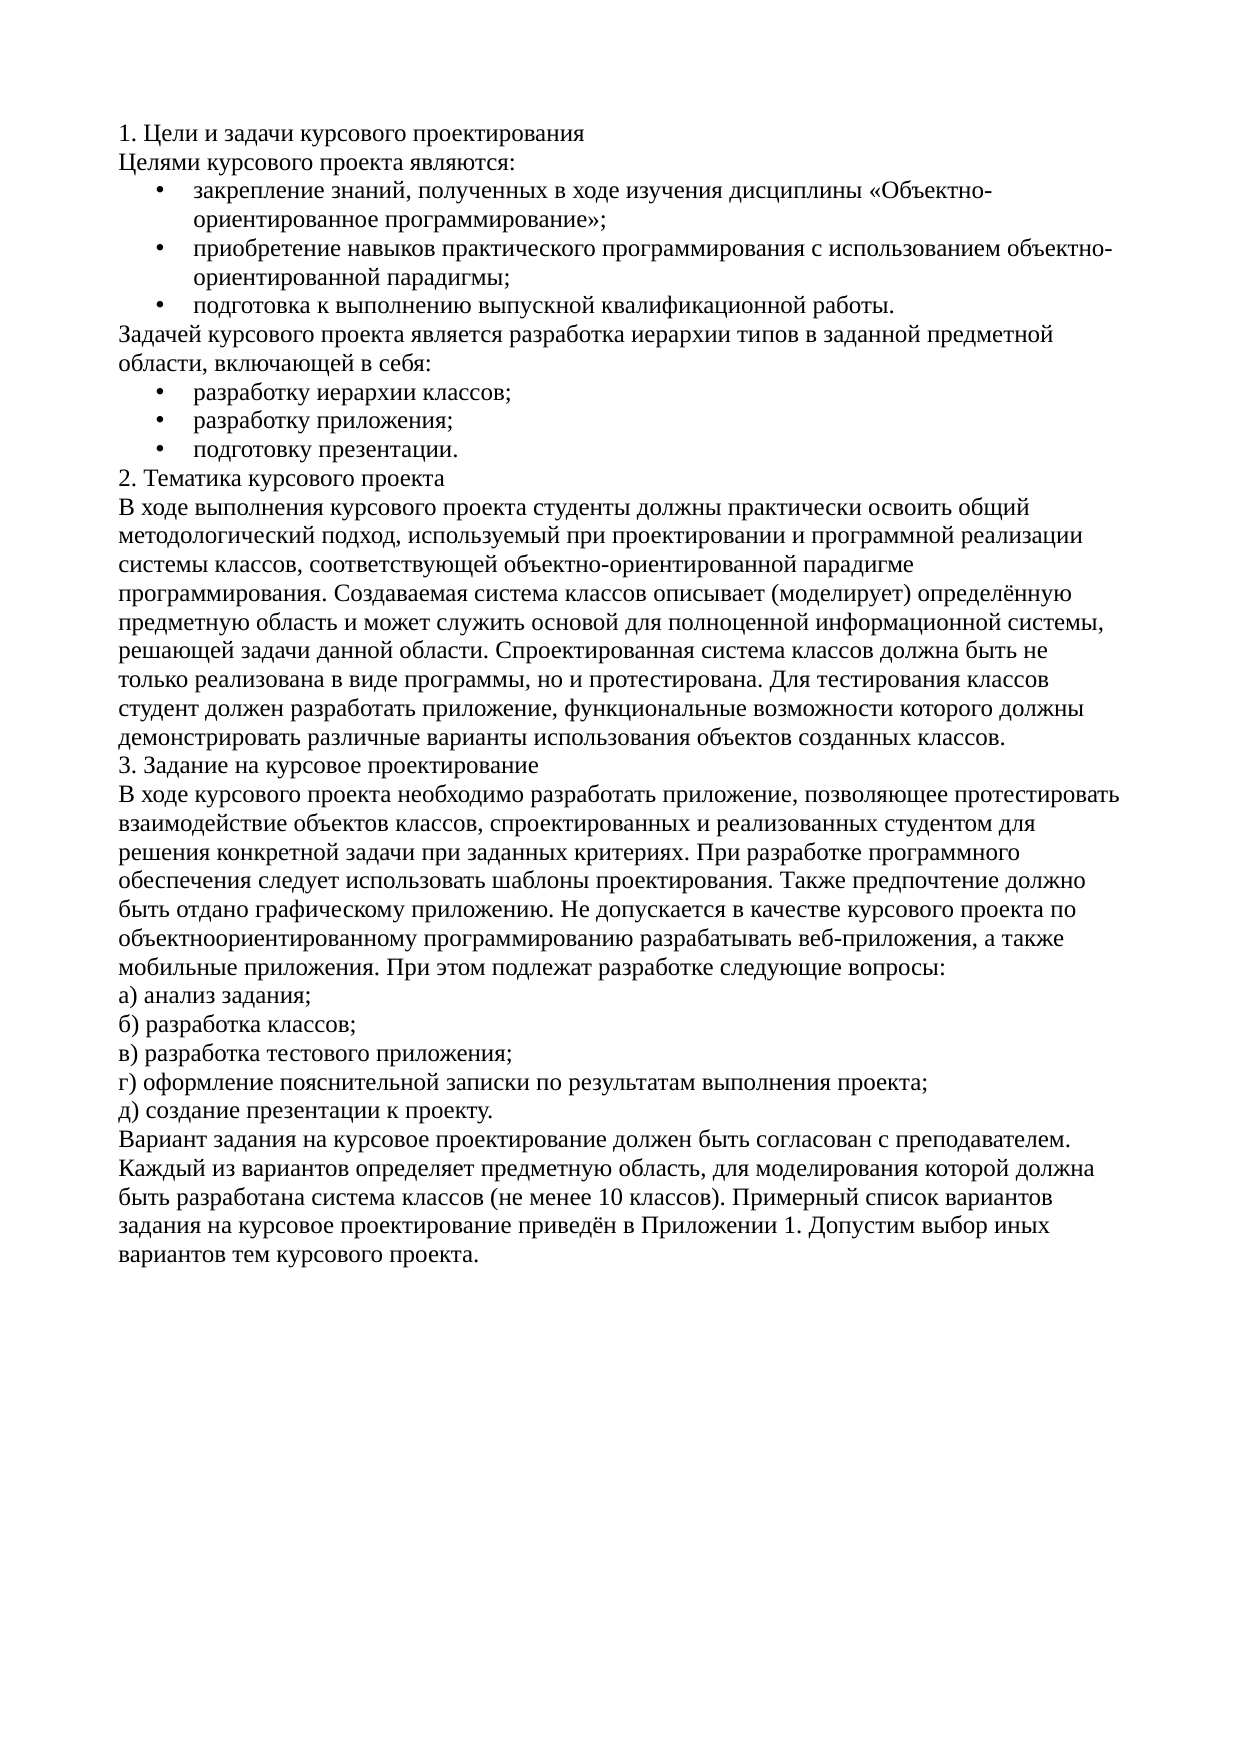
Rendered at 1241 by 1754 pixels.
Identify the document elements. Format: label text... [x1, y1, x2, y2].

text 1. Цели и задачи курсового проектирования Целями курсового проекта являются: [118, 118, 1122, 176]
text В ходе курсового проекта необходимо разработать приложение, позволяющее протестировать взаимодействие объектов классов, спроектированных и реализованных студентом для решения конкретной задачи при заданных критериях. При разработке программного обеспечения следует использовать шаблоны проектирования. Также предпочтение должно быть отдано графическому приложению. Не допускается в качестве курсового проекта по объектноориентированному программированию разрабатывать веб-приложения, а также мобильные приложения. При этом подлежат разработке следующие вопросы: [118, 779, 1122, 981]
list подготовка к выполнению выпускной квалификационной работы. [156, 291, 1122, 319]
list разработку приложения; [156, 406, 1122, 434]
text 2. Тематика курсового проекта [118, 463, 1122, 492]
text В ходе выполнения курсового проекта студенты должны практически освоить общий методологический подход, используемый при проектировании и программной реализации системы классов, соответствующей объектно-ориентированной парадигме программирования. Создаваемая система классов описывает (моделирует) определённую предметную область и может служить основой для полноценной информационной системы, решающей задачи данной области. Спроектированная система классов должна быть не только реализована в виде программы, но и протестирована. Для тестирования классов студент должен разработать приложение, функциональные возможности которого должны демонстрировать различные варианты использования объектов созданных классов. [118, 492, 1122, 751]
text д) создание презентации к проекту. [118, 1096, 1122, 1124]
text б) разработка классов; [118, 1009, 1122, 1038]
text г) оформление пояснительной записки по результатам выполнения проекта; [118, 1067, 1122, 1096]
text 3. Задание на курсовое проектирование [118, 751, 1122, 779]
text а) анализ задания; [118, 981, 1122, 1009]
text Задачей курсового проекта является разработка иерархии типов в заданной предметной области, включающей в себя: [118, 319, 1122, 377]
text в) разработка тестового приложения; [118, 1038, 1122, 1067]
list приобретение навыков практического программирования с использованием объектно-ориентированной парадигмы; [156, 233, 1122, 291]
list подготовку презентации. [156, 434, 1122, 463]
list разработку иерархии классов; [156, 377, 1122, 406]
list закрепление знаний, полученных в ходе изучения дисциплины «Объектно-ориентированное программирование»; [156, 176, 1122, 233]
text Вариант задания на курсовое проектирование должен быть согласован с преподавателем. Каждый из вариантов определяет предметную область, для моделирования которой должна быть разработана система классов (не менее 10 классов). Примерный список вариантов задания на курсовое проектирование приведён в Приложении 1. Допустим выбор иных вариантов тем курсового проекта. [118, 1124, 1122, 1268]
